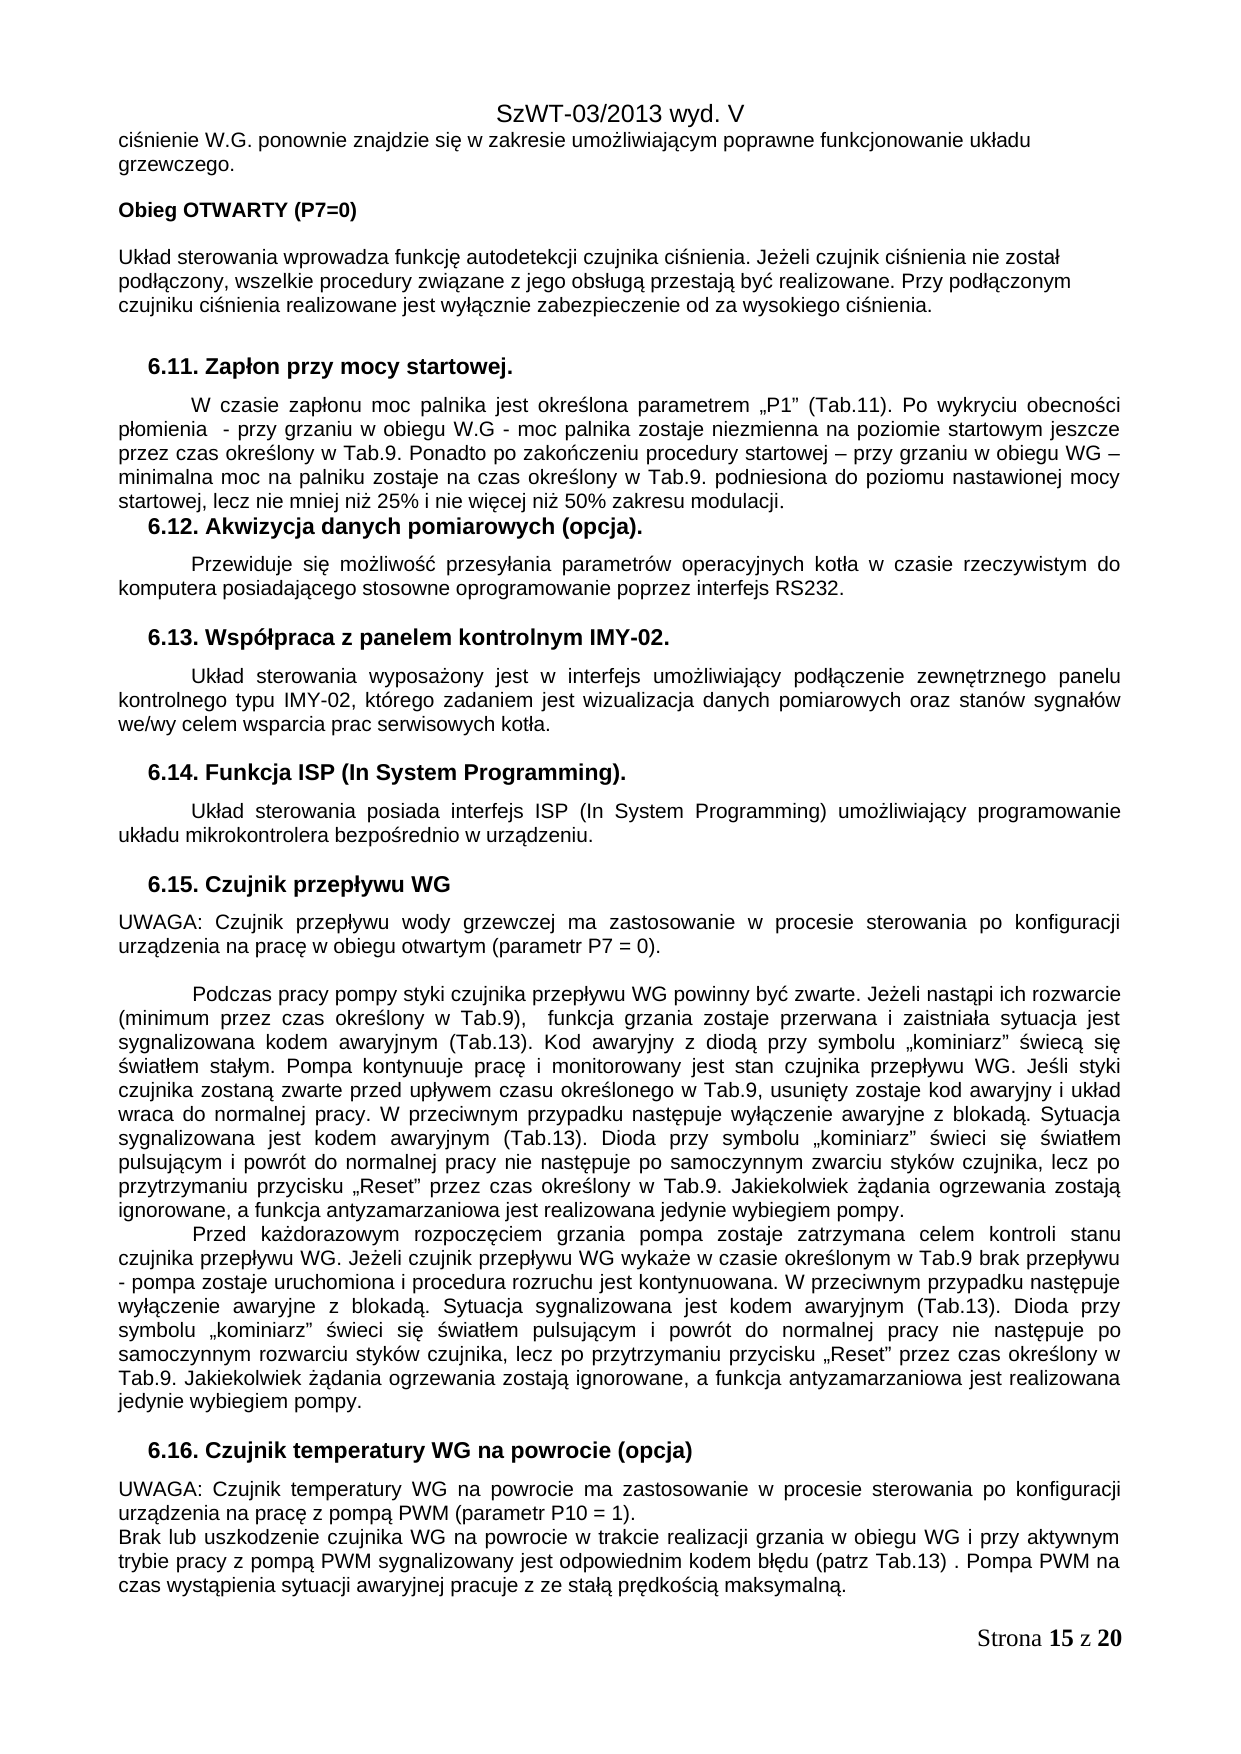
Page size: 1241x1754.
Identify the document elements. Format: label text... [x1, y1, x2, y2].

subtitle 6.13. Współpraca z panelem kontrolnym IMY-02. [148, 624, 1122, 650]
text UWAGA: Czujnik przepływu wody grzewczej ma zastosowanie w procesie sterowania po konfiguracji urządzenia na pracę w obiegu otwartym (parametr P7 = 0). [118, 910, 1122, 958]
list Obieg OTWARTY (P7=0) [118, 198, 1122, 222]
text Przed każdorazowym rozpoczęciem grzania pompa zostaje zatrzymana celem kontroli stanu czujnika przepływu WG. Jeżeli czujnik przepływu WG wykaże w czasie określonym w Tab.9 brak przepływu - pompa zostaje uruchomiona i procedura rozruchu jest kontynuowana. W przeciwnym przypadku następuje wyłączenie awaryjne z blokadą. Sytuacja sygnalizowana jest kodem awaryjnym (Tab.13). Dioda przy symbolu „kominiarz” świeci się światłem pulsującym i powrót do normalnej pracy nie następuje po samoczynnym rozwarciu styków czujnika, lecz po przytrzymaniu przycisku „Reset” przez czas określony w Tab.9. Jakiekolwiek żądania ogrzewania zostają ignorowane, a funkcja antyzamarzaniowa jest realizowana jedynie wybiegiem pompy. [118, 1222, 1122, 1413]
list ciśnienie W.G. ponownie znajdzie się w zakresie umożliwiającym poprawne funkcjonowanie układu grzewczego. [118, 127, 1122, 175]
text W czasie zapłonu moc palnika jest określona parametrem „P1” (Tab.11). Po wykryciu obecności płomienia - przy grzaniu w obiegu W.G - moc palnika zostaje niezmienna na poziomie startowym jeszcze przez czas określony w Tab.9. Ponadto po zakończeniu procedury startowej – przy grzaniu w obiegu WG – minimalna moc na palniku zostaje na czas określony w Tab.9. podniesiona do poziomu nastawionej mocy startowej, lecz nie mniej niż 25% i nie więcej niż 50% zakresu modulacji. [118, 393, 1122, 513]
text Układ sterowania wyposażony jest w interfejs umożliwiający podłączenie zewnętrznego panelu kontrolnego typu IMY-02, którego zadaniem jest wizualizacja danych pomiarowych oraz stanów sygnałów we/wy celem wsparcia prac serwisowych kotła. [118, 663, 1122, 735]
list Układ sterowania wprowadza funkcję autodetekcji czujnika ciśnienia. Jeżeli czujnik ciśnienia nie został podłączony, wszelkie procedury związane z jego obsługą przestają być realizowane. Przy podłączonym czujniku ciśnienia realizowane jest wyłącznie zabezpieczenie od za wysokiego ciśnienia. [118, 245, 1122, 317]
text UWAGA: Czujnik temperatury WG na powrocie ma zastosowanie w procesie sterowania po konfiguracji urządzenia na pracę z pompą PWM (parametr P10 = 1). [118, 1477, 1122, 1525]
subtitle 6.11. Zapłon przy mocy startowej. [148, 353, 1122, 379]
subtitle 6.16. Czujnik temperatury WG na powrocie (opcja) [148, 1437, 1122, 1464]
subtitle 6.14. Funkcja ISP (In System Programming). [148, 759, 1122, 786]
subtitle 6.12. Akwizycja danych pomiarowych (opcja). [148, 513, 1122, 539]
text Przewiduje się możliwość przesyłania parametrów operacyjnych kotła w czasie rzeczywistym do komputera posiadającego stosowne oprogramowanie poprzez interfejs RS232. [118, 552, 1122, 600]
text Brak lub uszkodzenie czujnika WG na powrocie w trakcie realizacji grzania w obiegu WG i przy aktywnym trybie pracy z pompą PWM sygnalizowany jest odpowiednim kodem błędu (patrz Tab.13) . Pompa PWM na czas wystąpienia sytuacji awaryjnej pracuje z ze stałą prędkością maksymalną. [118, 1525, 1122, 1597]
subtitle 6.15. Czujnik przepływu WG [148, 871, 1122, 897]
text Podczas pracy pompy styki czujnika przepływu WG powinny być zwarte. Jeżeli nastąpi ich rozwarcie (minimum przez czas określony w Tab.9), funkcja grzania zostaje przerwana i zaistniała sytuacja jest sygnalizowana kodem awaryjnym (Tab.13). Kod awaryjny z diodą przy symbolu „kominiarz” świecą się światłem stałym. Pompa kontynuuje pracę i monitorowany jest stan czujnika przepływu WG. Jeśli styki czujnika zostaną zwarte przed upływem czasu określonego w Tab.9, usunięty zostaje kod awaryjny i układ wraca do normalnej pracy. W przeciwnym przypadku następuje wyłączenie awaryjne z blokadą. Sytuacja sygnalizowana jest kodem awaryjnym (Tab.13). Dioda przy symbolu „kominiarz” świeci się światłem pulsującym i powrót do normalnej pracy nie następuje po samoczynnym zwarciu styków czujnika, lecz po przytrzymaniu przycisku „Reset” przez czas określony w Tab.9. Jakiekolwiek żądania ogrzewania zostają ignorowane, a funkcja antyzamarzaniowa jest realizowana jedynie wybiegiem pompy. [118, 982, 1122, 1222]
text Układ sterowania posiada interfejs ISP (In System Programming) umożliwiający programowanie układu mikrokontrolera bezpośrednio w urządzeniu. [118, 799, 1122, 847]
